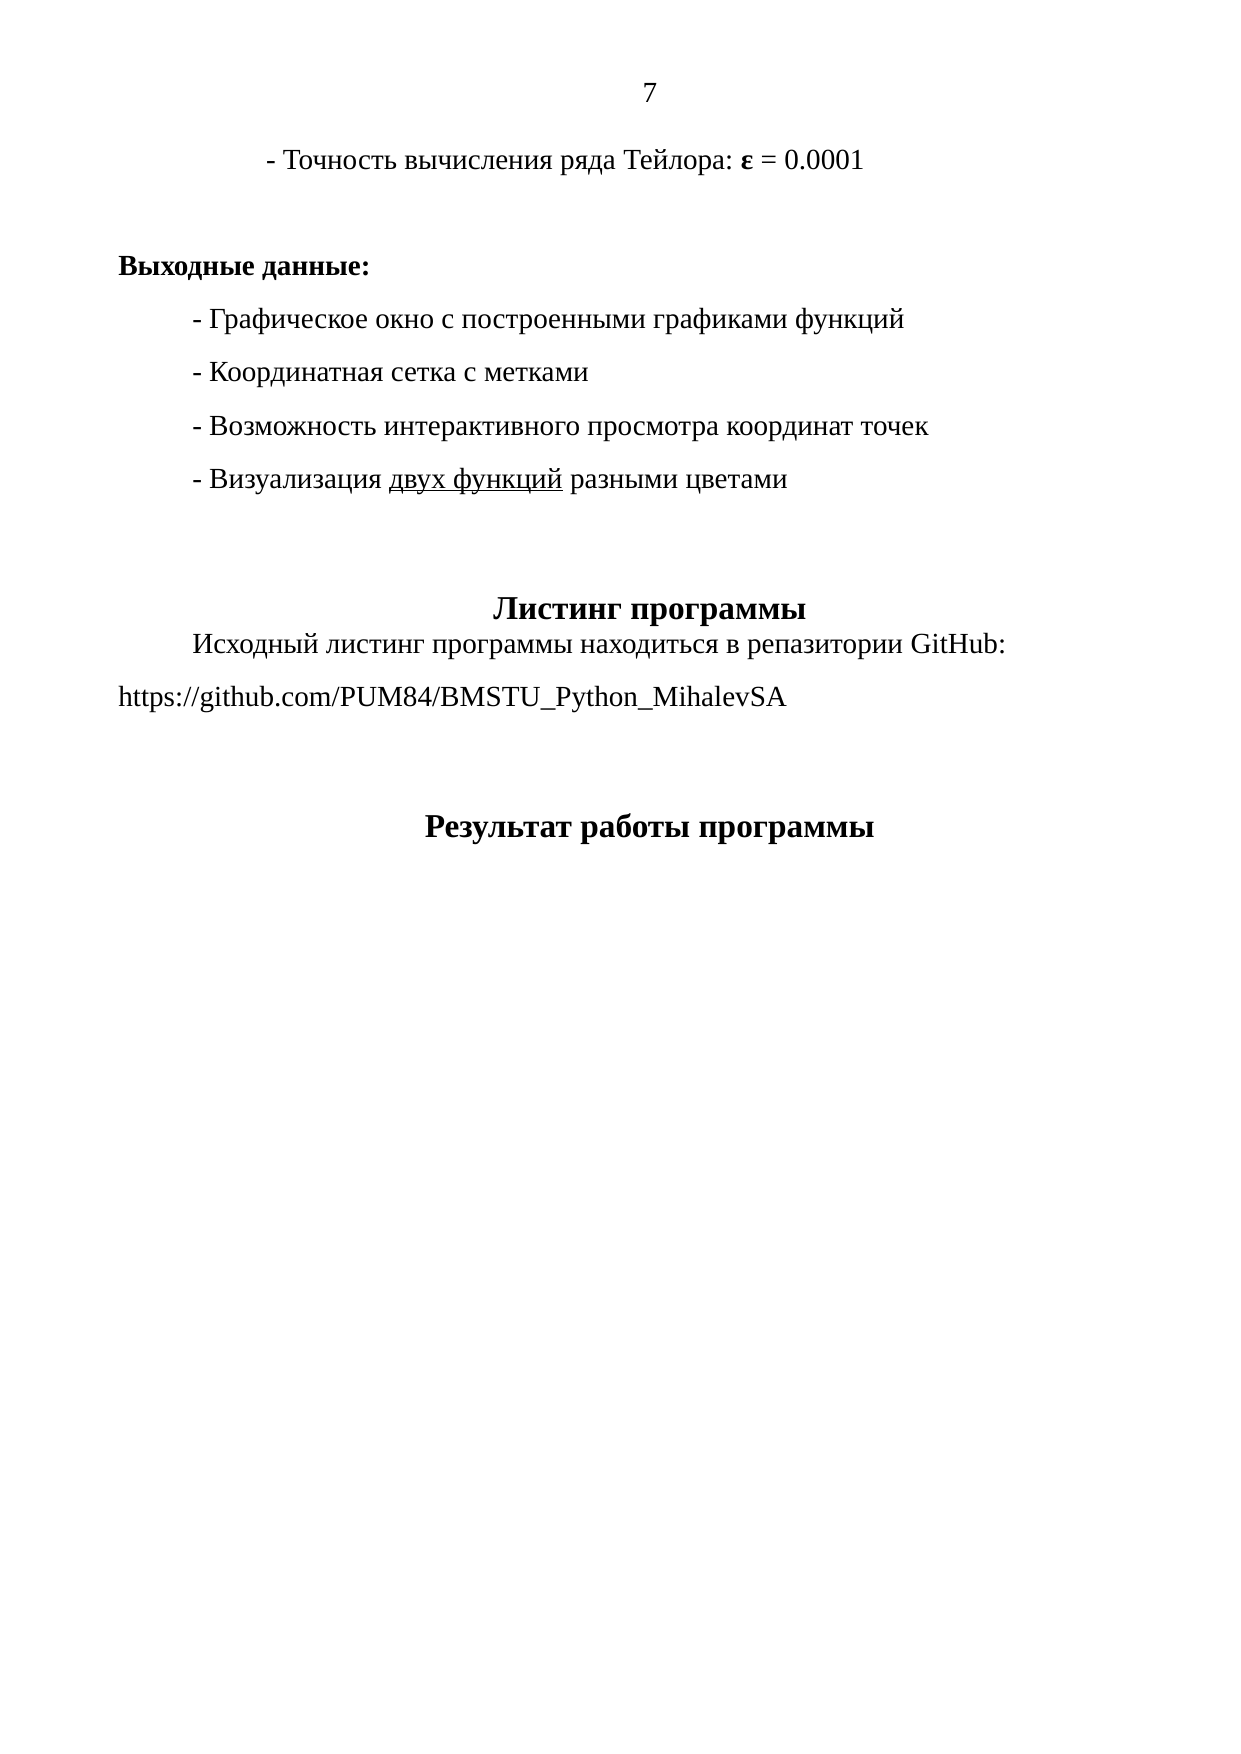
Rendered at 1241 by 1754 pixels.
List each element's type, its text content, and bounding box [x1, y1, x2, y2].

subtitle Листинг программы [118, 588, 1181, 626]
text - Возможность интерактивного просмотра координат точек [118, 408, 1181, 441]
text https://github.com/PUM84/BMSTU_Python_MihalevSA [118, 679, 1181, 713]
text Исходный листинг программы находиться в репазитории GitHub: [118, 626, 1181, 660]
text - Координатная сетка с метками [118, 354, 1181, 388]
subtitle Результат работы программы [118, 806, 1181, 845]
text - Точность вычисления ряда Тейлора: ε = 0.0001 [192, 142, 1181, 176]
text Выходные данные: [118, 248, 1181, 282]
text - Визуализация двух функций разными цветами [118, 461, 1181, 494]
text - Графическое окно с построенными графиками функций [118, 301, 1181, 335]
